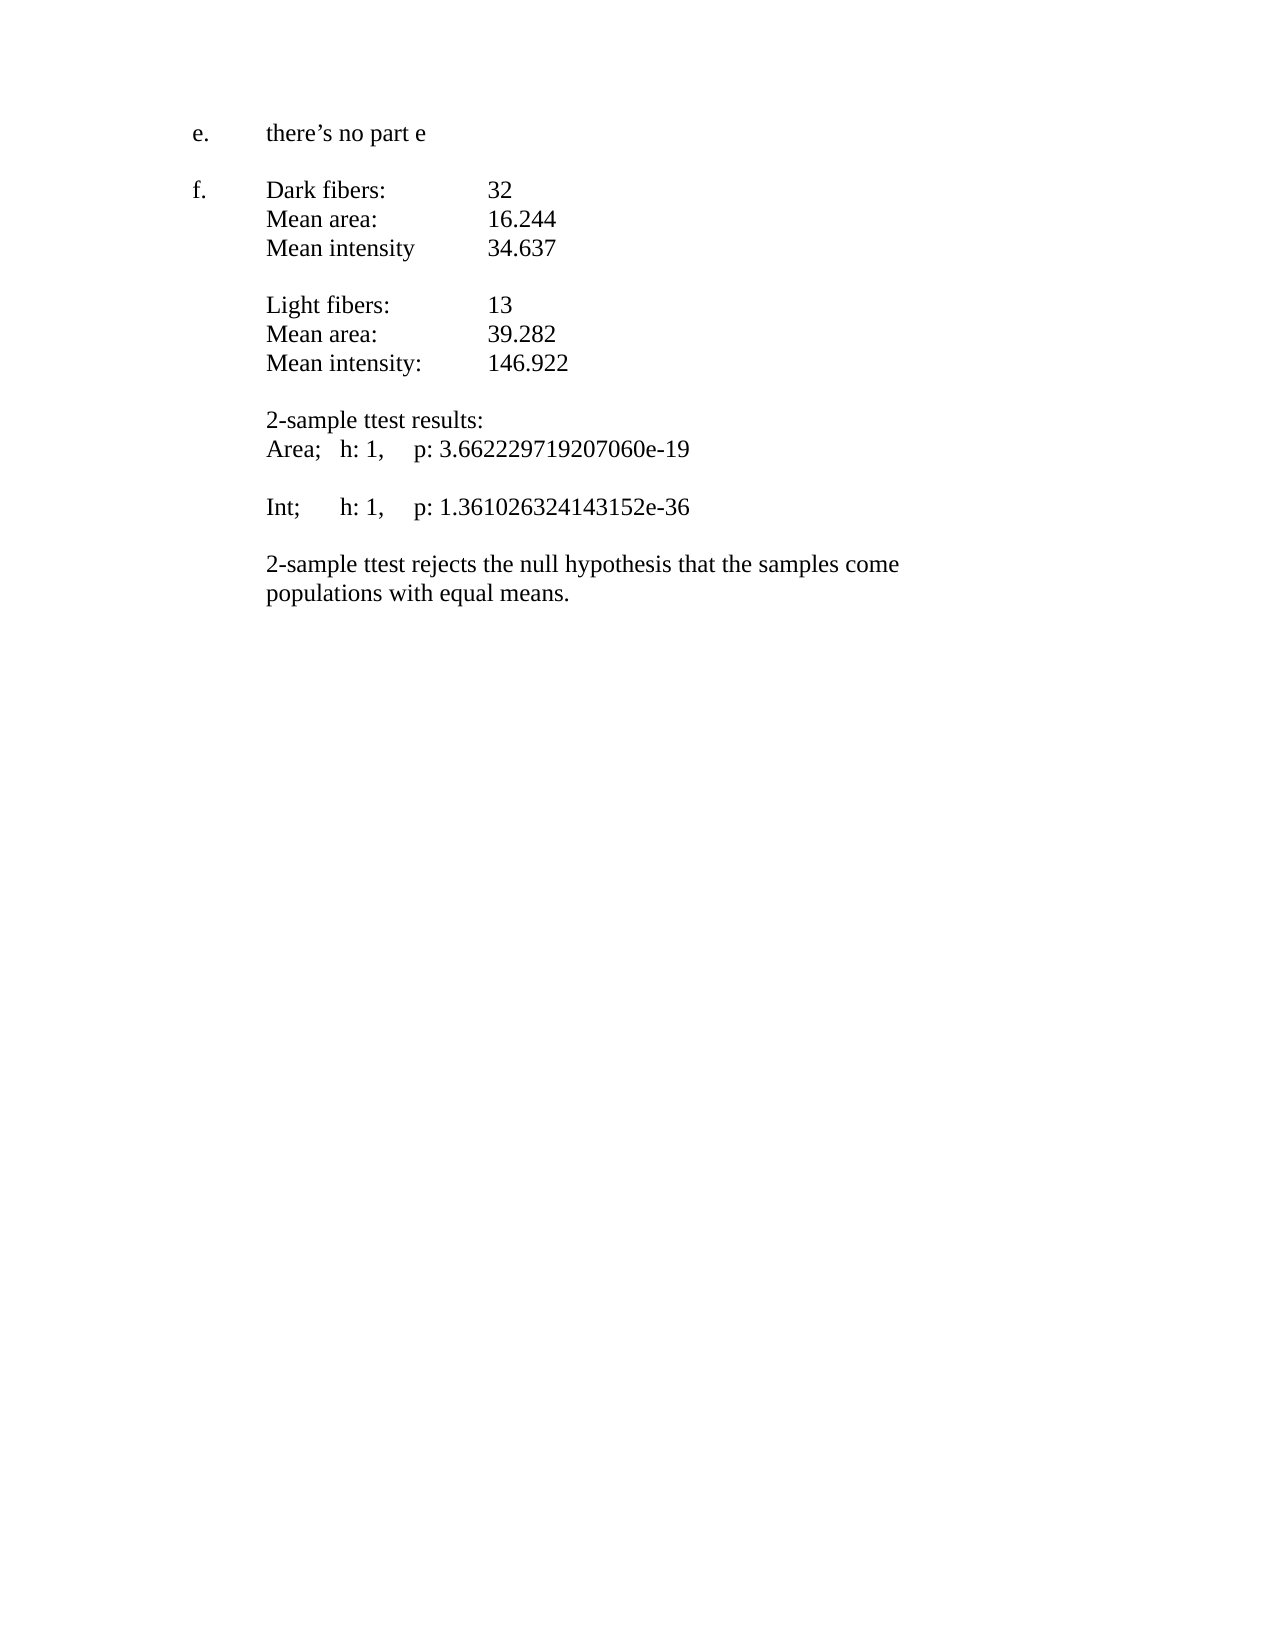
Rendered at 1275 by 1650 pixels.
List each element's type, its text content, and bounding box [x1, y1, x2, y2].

text Mean area: 39.282 [118, 319, 998, 348]
text Light fibers: 13 [118, 291, 998, 319]
text Mean intensity: 146.922 [118, 348, 998, 377]
text Area; h: 1, p: 3.662229719207060e-19 [118, 434, 998, 463]
text f. Dark fibers: 32 [118, 176, 998, 204]
text Mean intensity 34.637 [118, 233, 998, 262]
text 2-sample ttest results: [118, 406, 998, 434]
text 2-sample ttest rejects the null hypothesis that the samples come populations with equal means. [118, 549, 998, 607]
text e. there’s no part e [118, 118, 998, 147]
text Int; h: 1, p: 1.361026324143152e-36 [118, 492, 998, 521]
text Mean area: 16.244 [118, 204, 998, 233]
